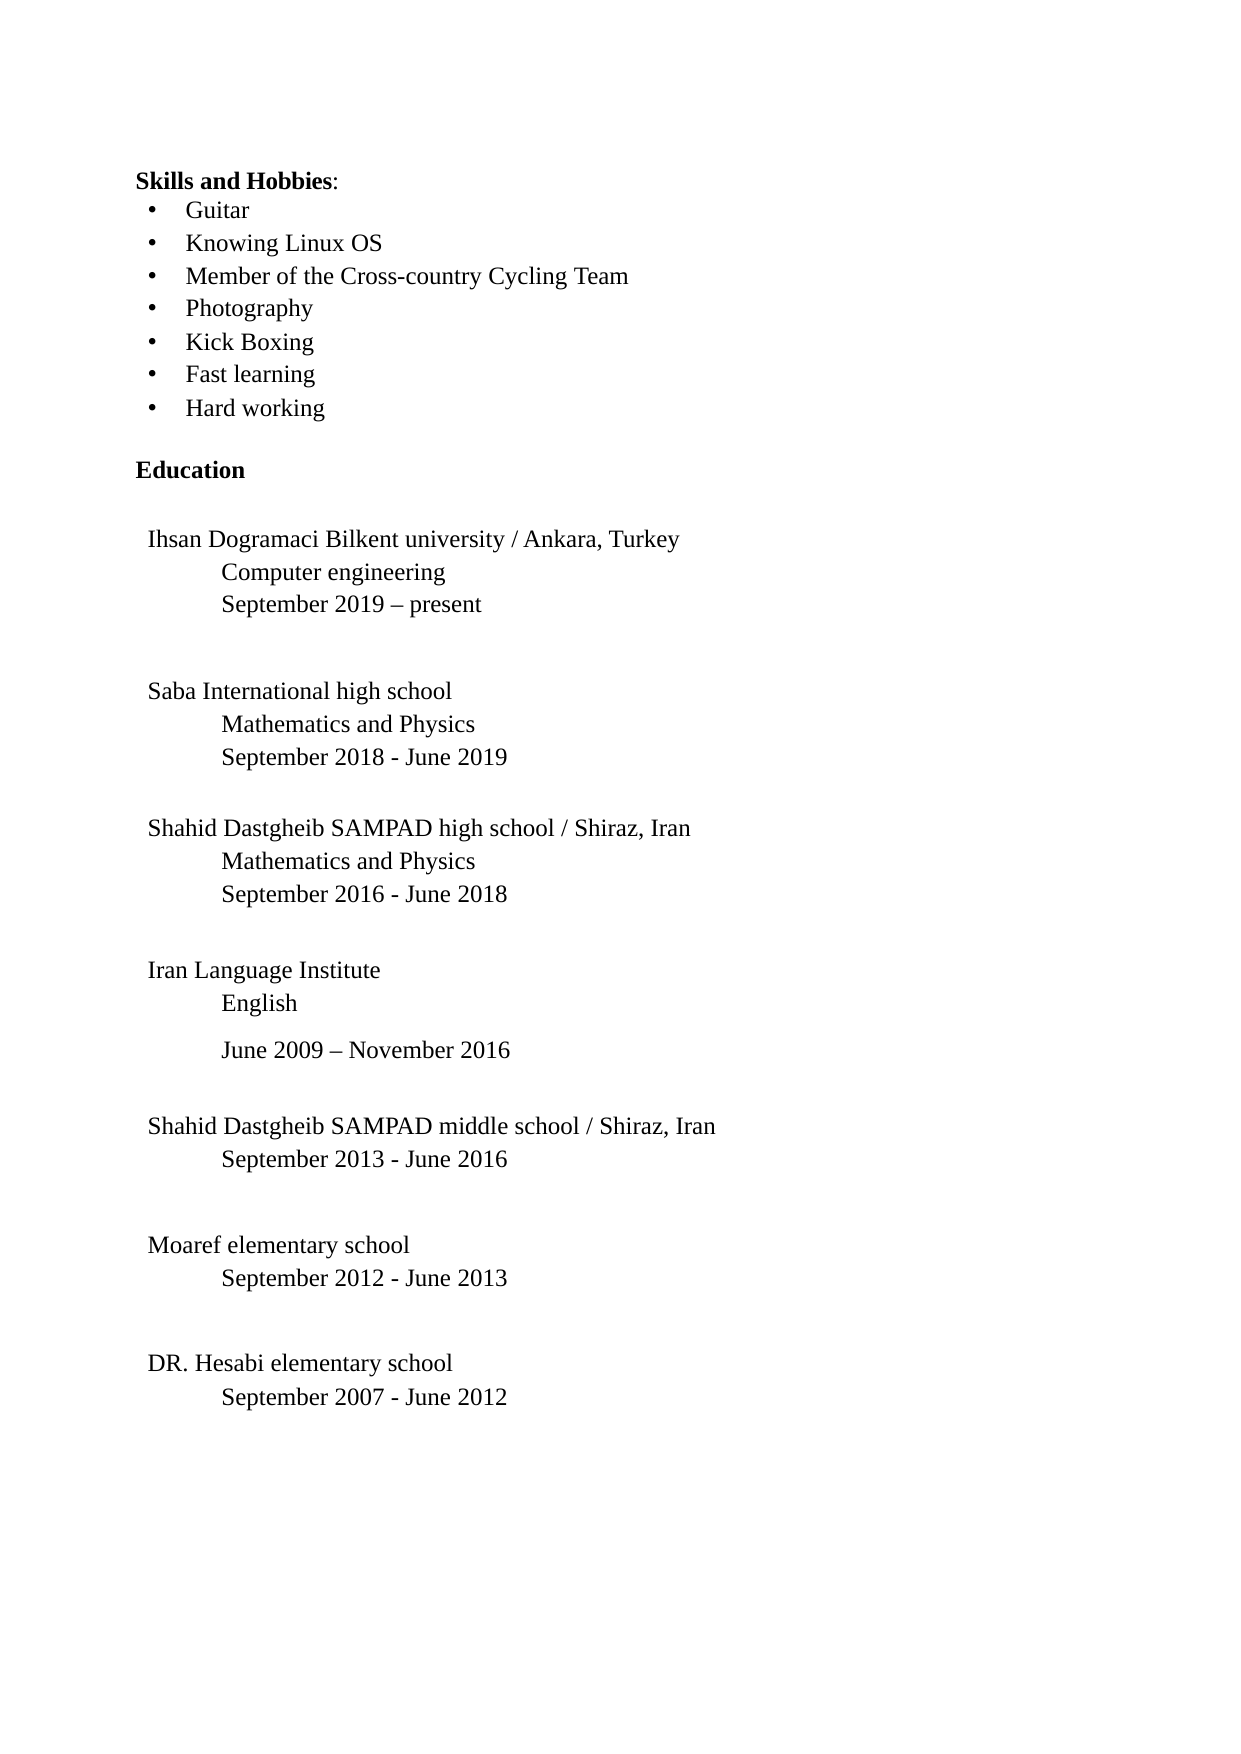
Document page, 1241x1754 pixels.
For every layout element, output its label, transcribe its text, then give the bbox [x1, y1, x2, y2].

text June 2009 – November 2016 [221, 1036, 1105, 1064]
list Photography [148, 294, 1105, 322]
text Shahid Dastgheib SAMPAD high school / Shiraz, Iran Mathematics and Physics [147, 813, 695, 875]
text DR. Hesabi elementary school September 2007 - June 2012 [147, 1348, 514, 1410]
subtitle Skills and Hobbies: [135, 166, 1105, 195]
list Fast learning [148, 359, 1105, 388]
list Member of the Cross-country Cycling Team [148, 261, 1105, 290]
subtitle Education [135, 455, 1105, 483]
list Hard working [148, 393, 1105, 422]
list Kick Boxing [148, 327, 1105, 355]
list Guitar [148, 195, 1105, 224]
text Saba International high school Mathematics and Physics September 2018 - June 2019 [147, 676, 514, 771]
text Moaref elementary school September 2012 - June 2013 [147, 1230, 514, 1292]
text September 2016 - June 2018 [221, 879, 1105, 908]
text September 2019 – present [221, 590, 1105, 618]
list Knowing Linux OS [148, 228, 1105, 257]
text Iran Language Institute English [147, 955, 382, 1017]
text Shahid Dastgheib SAMPAD middle school / Shiraz, Iran September 2013 - June 2016 [147, 1111, 720, 1173]
text Ihsan Dogramaci Bilkent university / Ankara, Turkey Computer engineering [147, 524, 684, 586]
